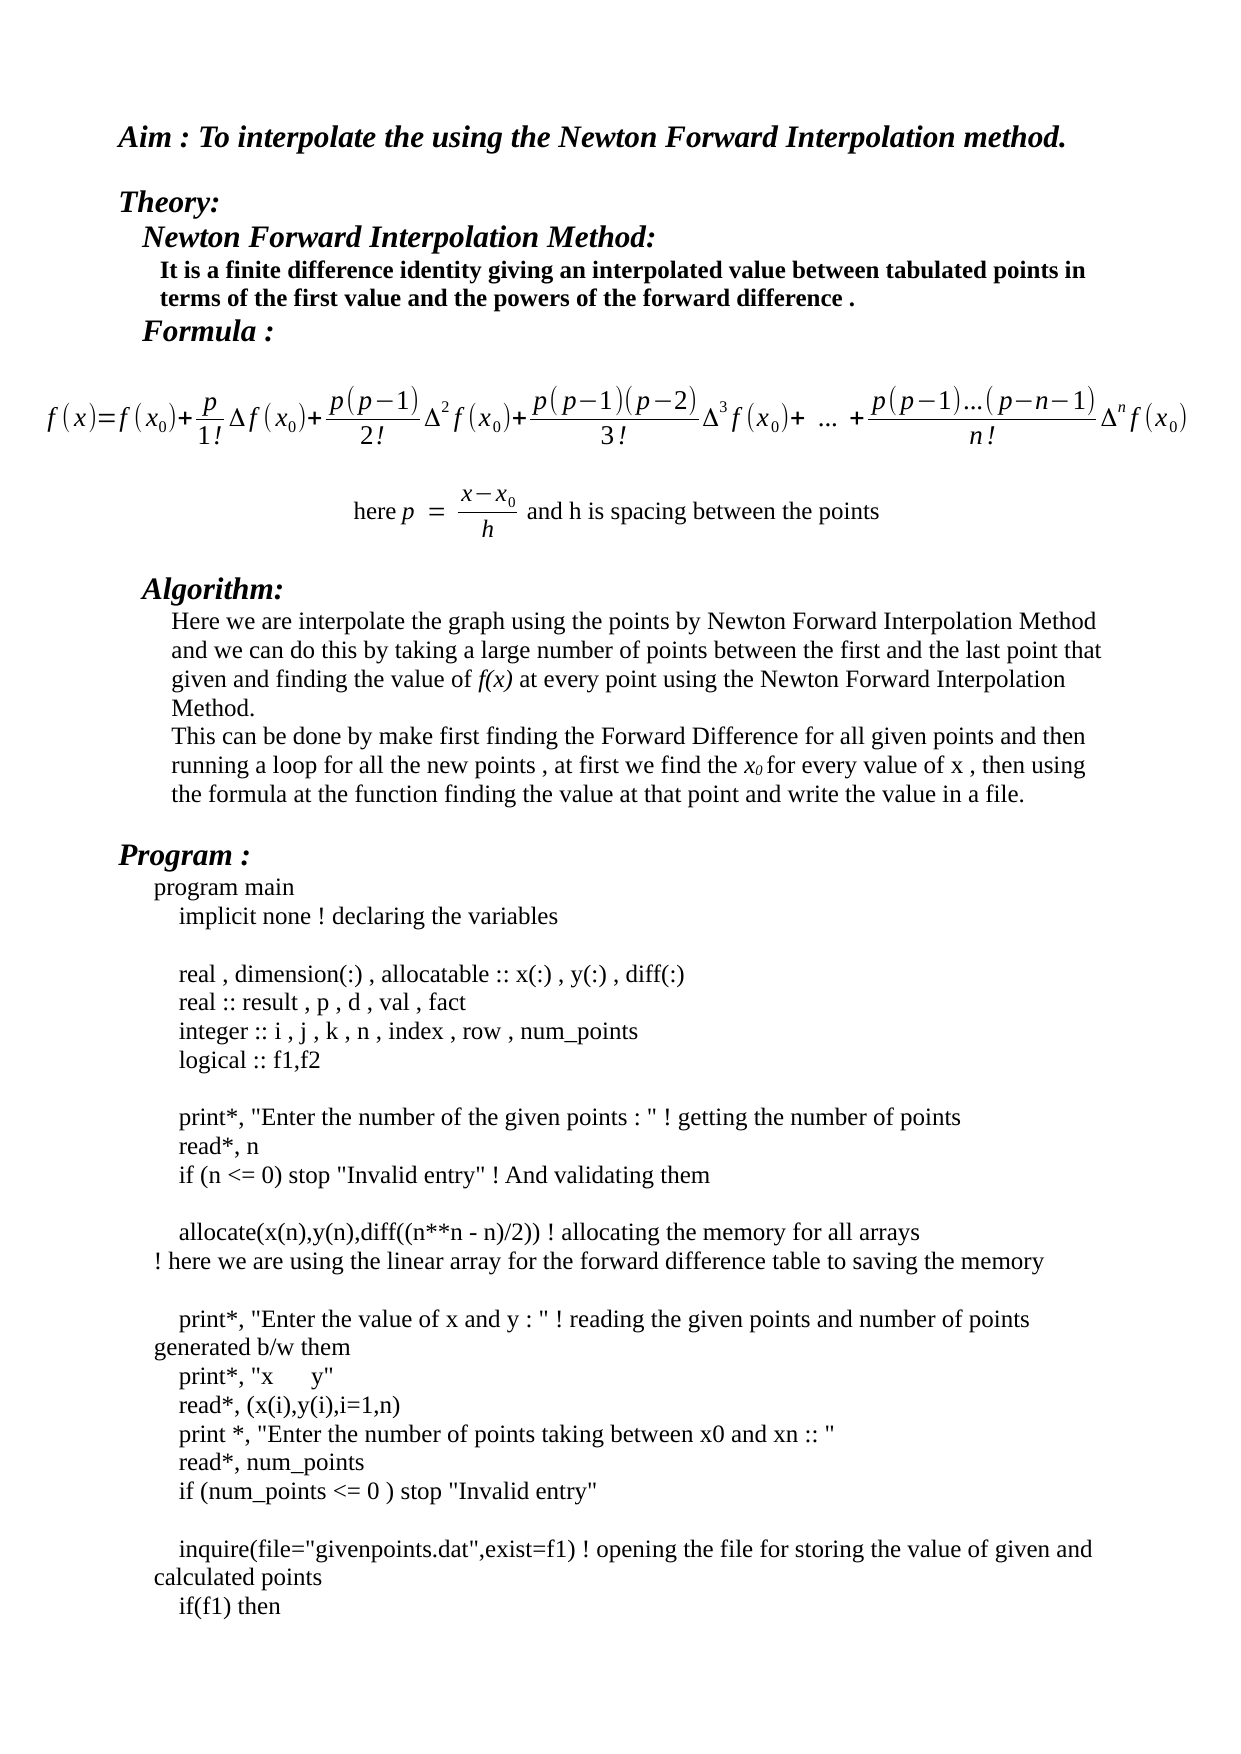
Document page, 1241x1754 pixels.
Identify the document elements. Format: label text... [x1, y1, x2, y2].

text print *, "Enter the number of points taking between x0 and xn :: " [153, 1419, 1122, 1447]
text print*, "Enter the value of x and y : " ! reading the given points and number of points generated b/w them [153, 1304, 1122, 1361]
text This can be done by make first finding the Forward Difference for all given points and then running a loop for all the new points , at first we find the x0 for every value of x , then using the formula at the function finding the value at that point and write the value in a file. [171, 721, 1122, 808]
text if(f1) then [153, 1591, 1122, 1620]
text print*, "Enter the number of the given points : " ! getting the number of points [153, 1102, 1122, 1131]
text if (n <= 0) stop "Invalid entry" ! And validating them [153, 1160, 1122, 1189]
text Formula : [142, 312, 1122, 348]
text implicit none ! declaring the variables [153, 901, 1122, 930]
text program main [153, 872, 1122, 901]
text ! here we are using the linear array for the forward difference table to saving the memory [153, 1246, 1122, 1275]
text real :: result , p , d , val , fact [153, 987, 1122, 1016]
text read*, n [153, 1131, 1122, 1160]
text Newton Forward Interpolation Method: [142, 219, 1122, 255]
text allocate(x(n),y(n),diff((n**n - n)/2)) ! allocating the memory for all arrays [153, 1217, 1122, 1246]
text Theory: [118, 183, 1122, 219]
text Algorithm: [142, 571, 1234, 606]
text print*, "x y" [153, 1361, 1122, 1390]
text integer :: i , j , k , n , index , row , num_points [153, 1016, 1122, 1045]
text if (num_points <= 0 ) stop "Invalid entry" [153, 1476, 1122, 1505]
text read*, num_points [153, 1447, 1122, 1476]
text inquire(file="givenpoints.dat",exist=f1) ! opening the file for storing the value of given and calculated points [153, 1534, 1122, 1591]
text Aim : To interpolate the using the Newton Forward Interpolation method. [118, 118, 1122, 154]
text logical :: f1,f2 [153, 1045, 1122, 1074]
text real , dimension(:) , allocatable :: x(:) , y(:) , diff(:) [153, 959, 1122, 987]
text read*, (x(i),y(i),i=1,n) [153, 1390, 1122, 1419]
text Program : [118, 836, 1122, 872]
text Here we are interpolate the graph using the points by Newton Forward Interpolation Method and we can do this by taking a large number of points between the first and the last point that given and finding the value of f(x) at every point using the Newton Forward Interpolation Method. [171, 606, 1122, 721]
text It is a finite difference identity giving an interpolated value between tabulated points in terms of the first value and the powers of the forward difference . [159, 255, 1122, 312]
